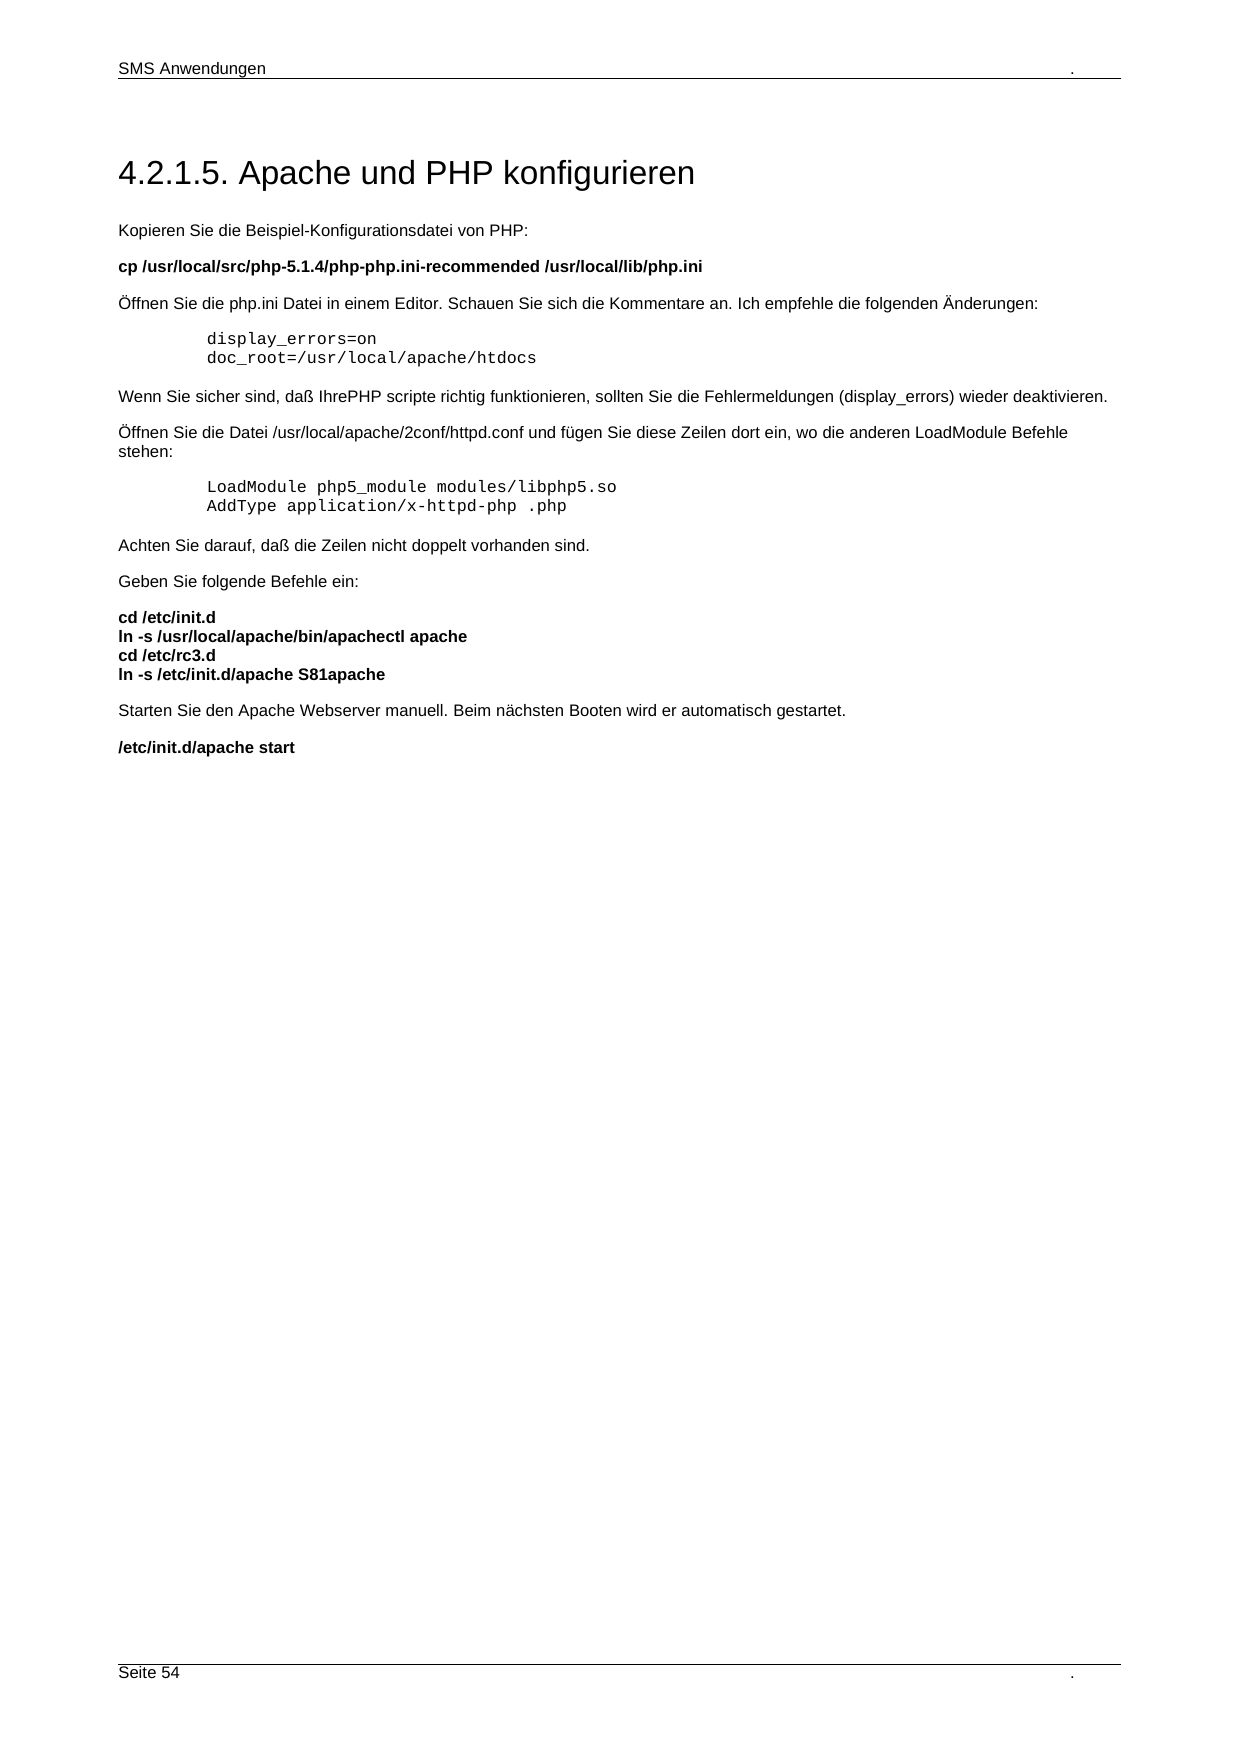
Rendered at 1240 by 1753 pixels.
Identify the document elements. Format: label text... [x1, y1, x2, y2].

text AddType application/x-httpd-php .php [207, 498, 1121, 517]
subtitle Apache und PHP konfigurieren [118, 154, 1121, 191]
text Achten Sie darauf, daß die Zeilen nicht doppelt vorhanden sind. [118, 536, 1121, 554]
text cd /etc/init.d ln -s /usr/local/apache/bin/apachectl apache cd /etc/rc3.d ln -s /etc/init.d/apache S81apache [118, 609, 1121, 684]
text Wenn Sie sicher sind, daß IhrePHP scripte richtig funktionieren, sollten Sie die Fehlermeldungen (display_errors) wieder deaktivieren. [118, 387, 1121, 406]
text Öffnen Sie die php.ini Datei in einem Editor. Schauen Sie sich die Kommentare an. Ich empfehle die folgenden Änderungen: [118, 294, 1121, 313]
text Kopieren Sie die Beispiel-Konfigurationsdatei von PHP: [118, 221, 1121, 240]
text Starten Sie den Apache Webserver manuell. Beim nächsten Booten wird er automatisch gestartet. [118, 701, 1121, 720]
text LoadModule php5_module modules/libphp5.so [207, 479, 1121, 498]
text /etc/init.d/apache start [118, 738, 1121, 757]
text Geben Sie folgende Befehle ein: [118, 572, 1121, 591]
text Öffnen Sie die Datei /usr/local/apache/2conf/httpd.conf und fügen Sie diese Zeilen dort ein, wo die anderen LoadModule Befehle stehen: [118, 424, 1121, 461]
text display_errors=on [207, 330, 1121, 349]
text cp /usr/local/src/php-5.1.4/php-php.ini-recommended /usr/local/lib/php.ini [118, 257, 1121, 276]
text doc_root=/usr/local/apache/htdocs [207, 349, 1121, 368]
